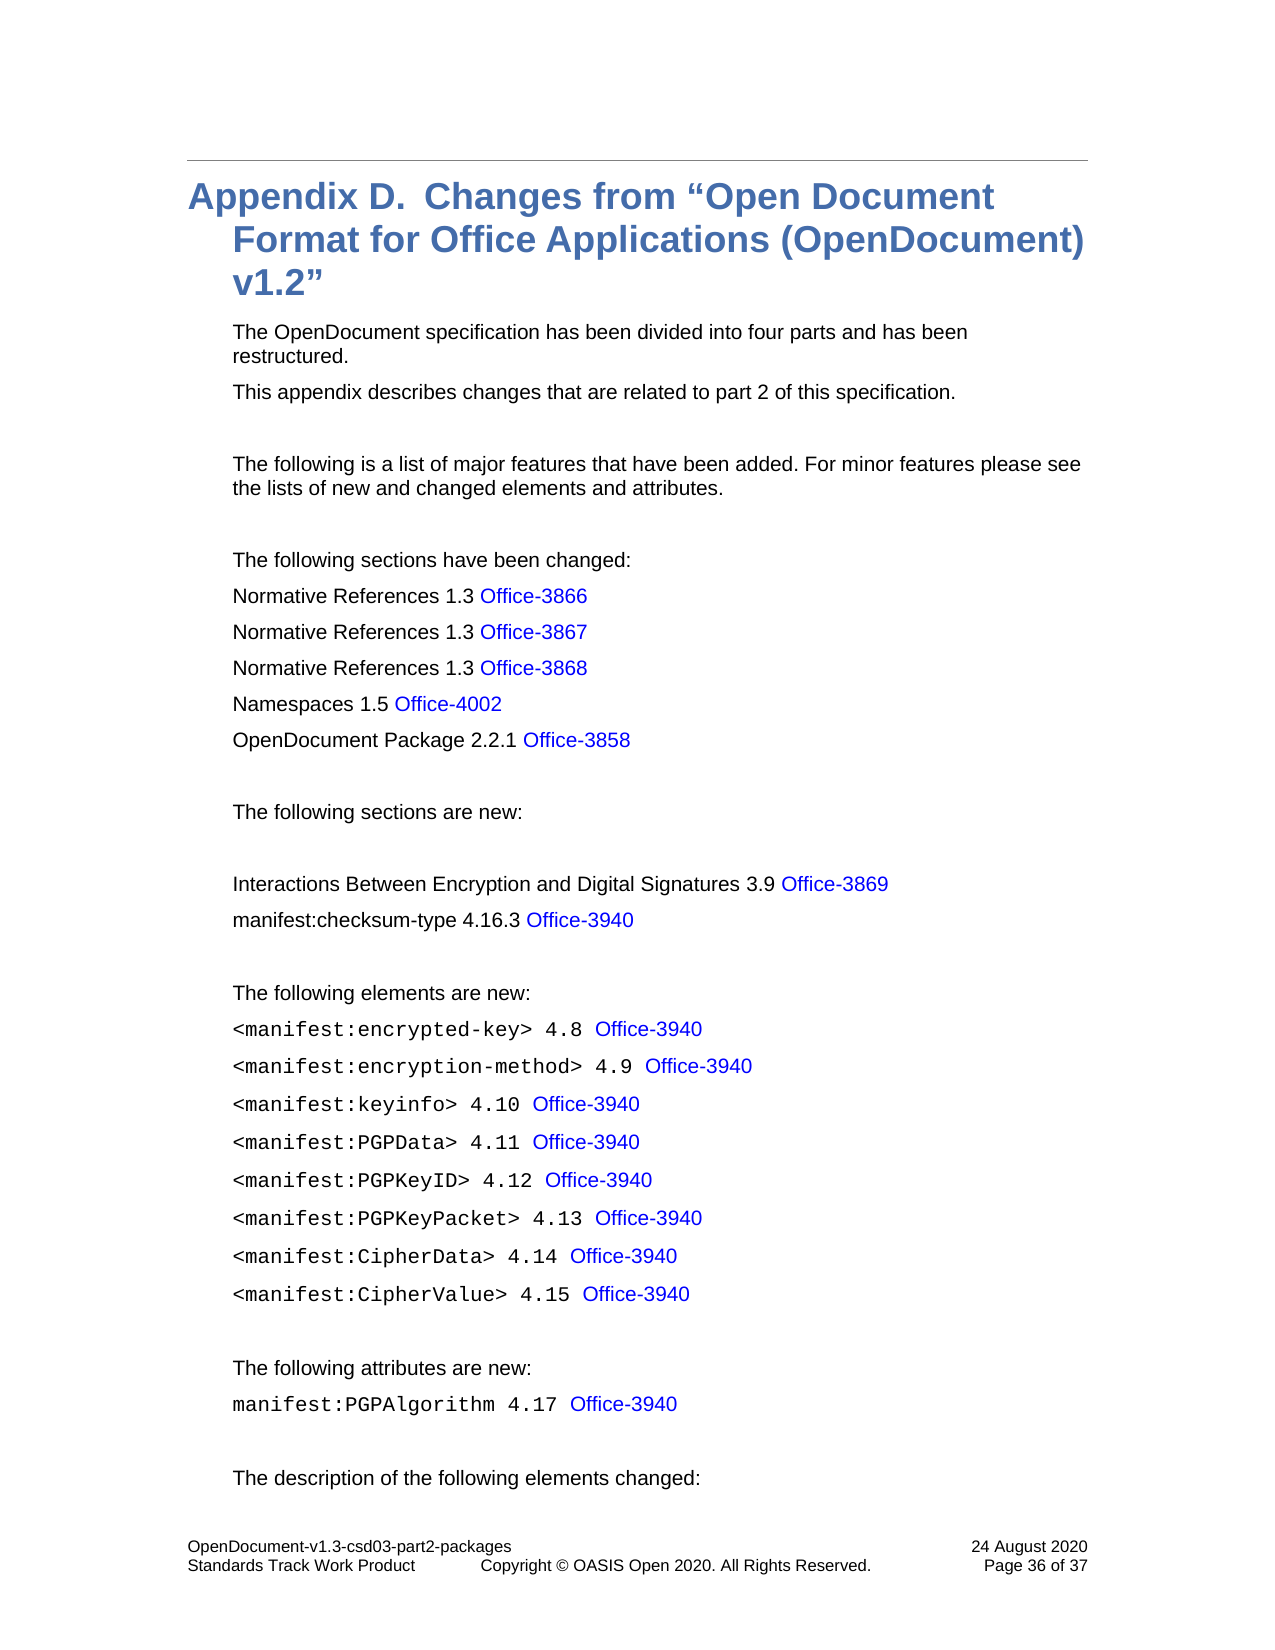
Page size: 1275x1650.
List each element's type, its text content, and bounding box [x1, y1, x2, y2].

list The following is a list of major features that have been added. For minor features please see the lists of new and changed elements and attributes. [187, 452, 1088, 500]
list The following sections are new: [187, 800, 1088, 824]
list Interactions Between Encryption and Digital Signatures 3.9 Office-3869 [187, 872, 1088, 896]
subtitle Changes from “Open Document Format for Office Applications (OpenDocument) v1.2” [187, 161, 1088, 303]
list OpenDocument Package 2.2.1 Office-3858 [187, 728, 1088, 752]
list Normative References 1.3 Office-3866 [187, 584, 1088, 608]
list Namespaces 1.5 Office-4002 [187, 692, 1088, 716]
list <manifest:PGPData> 4.11 Office-3940 [187, 1130, 1088, 1156]
list The OpenDocument specification has been divided into four parts and has been restructured. [187, 320, 1088, 368]
list <manifest:PGPKeyID> 4.12 Office-3940 [187, 1168, 1088, 1194]
list <manifest:CipherValue> 4.15 Office-3940 [187, 1282, 1088, 1308]
list <manifest:encrypted-key> 4.8 Office-3940 [187, 1016, 1088, 1042]
list <manifest:PGPKeyPacket> 4.13 Office-3940 [187, 1206, 1088, 1232]
list This appendix describes changes that are related to part 2 of this specification. [187, 380, 1088, 404]
list Normative References 1.3 Office-3868 [187, 656, 1088, 680]
list The following sections have been changed: [187, 548, 1088, 572]
list The following elements are new: [187, 980, 1088, 1004]
list manifest:checksum-type 4.16.3 Office-3940 [187, 908, 1088, 932]
list The description of the following elements changed: [187, 1466, 1088, 1490]
list <manifest:CipherData> 4.14 Office-3940 [187, 1244, 1088, 1270]
list The following attributes are new: [187, 1356, 1088, 1380]
list <manifest:keyinfo> 4.10 Office-3940 [187, 1092, 1088, 1118]
list manifest:PGPAlgorithm 4.17 Office-3940 [187, 1392, 1088, 1418]
list Normative References 1.3 Office-3867 [187, 620, 1088, 644]
list <manifest:encryption-method> 4.9 Office-3940 [187, 1054, 1088, 1080]
